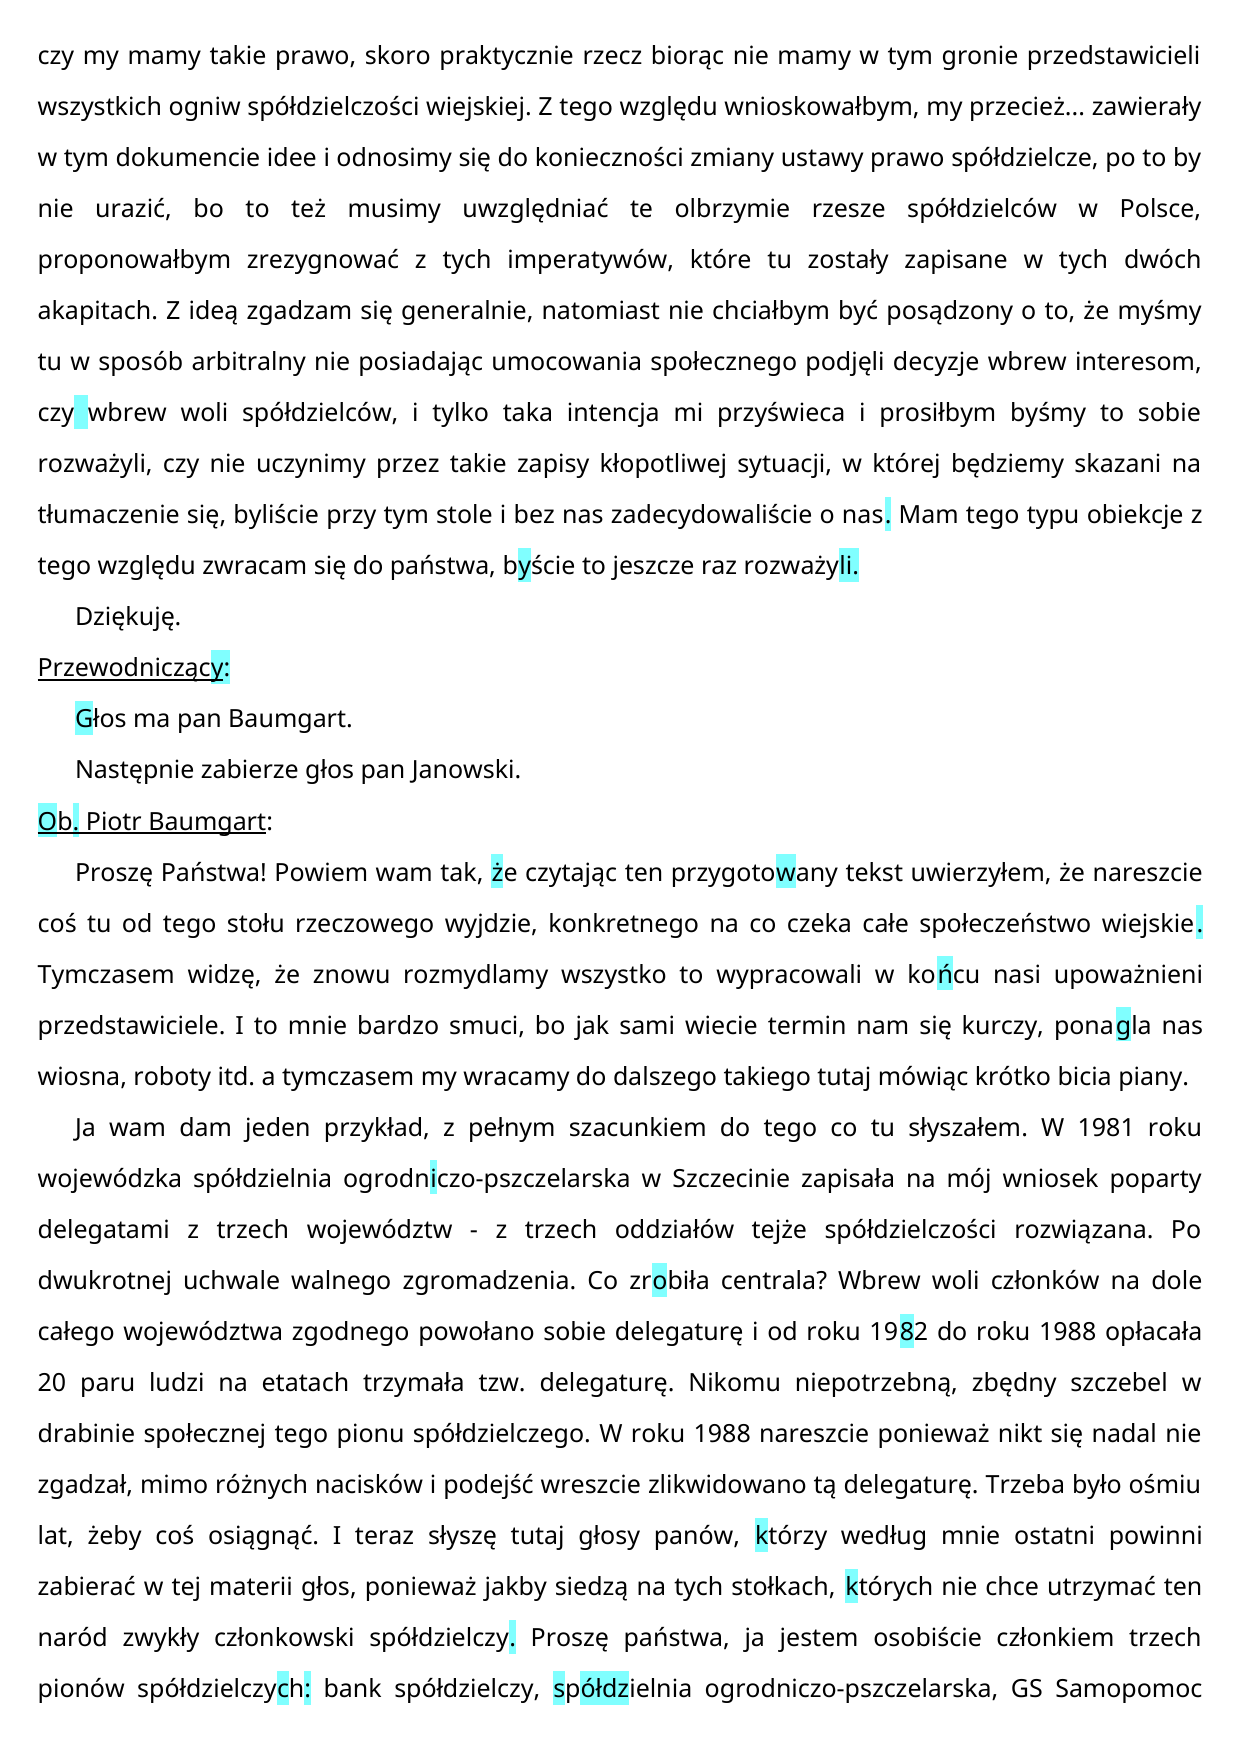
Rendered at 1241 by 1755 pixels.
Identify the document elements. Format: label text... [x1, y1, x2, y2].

text Ja wam dam jeden przykład, z pełnym szacunkiem do tego co tu słyszałem. W 1981 roku wojewódzka spółdzielnia ogrodniczo-pszczelarska w Szczecinie zapisała na mój wniosek poparty delegatami z trzech województw - z trzech oddziałów tejże spółdzielczości rozwiązana. Po dwukrotnej uchwale walnego zgromadzenia. Co zrobiła centrala? Wbrew woli członków na dole całego województwa zgodnego powołano sobie delegaturę i od roku 1982 do roku 1988 opłacała 20 paru ludzi na etatach trzymała tzw. delegaturę. Nikomu niepotrzebną, zbędny szczebel w drabinie społecznej tego pionu spółdzielczego. W roku 1988 nareszcie ponieważ nikt się nadal nie zgadzał, mimo różnych nacisków i podejść wreszcie zlikwidowano tą delegaturę. Trzeba było ośmiu lat, żeby coś osiągnąć. I teraz słyszę tutaj głosy panów, którzy według mnie ostatni powinni zabierać w tej materii głos, ponieważ jakby siedzą na tych stołkach, których nie chce utrzymać ten naród zwykły członkowski spółdzielczy. Proszę państwa, ja jestem osobiście członkiem trzech pionów spółdzielczych: bank spółdzielczy, spółdzielnia ogrodniczo-pszczelarska, GS Samopomoc [37, 1109, 1203, 1705]
text Głos ma pan Baumgart. [37, 701, 1203, 735]
text Następnie zabierze głos pan Janowski. [37, 752, 1203, 786]
text czy my mamy takie prawo, skoro praktycznie rzecz biorąc nie mamy w tym gronie przedstawicieli wszystkich ogniw spółdzielczości wiejskiej. Z tego względu wnioskowałbym, my przecież... zawierały w tym dokumencie idee i odnosimy się do konieczności zmiany ustawy prawo spółdzielcze, po to by nie urazić, bo to też musimy uwzględniać te olbrzymie rzesze spółdzielców w Polsce, proponowałbym zrezygnować z tych imperatywów, które tu zostały zapisane w tych dwóch akapitach. Z ideą zgadzam się generalnie, natomiast nie chciałbym być posądzony o to, że myśmy tu w sposób arbitralny nie posiadając umocowania społecznego podjęli decyzje wbrew interesom, czy wbrew woli spółdzielców, i tylko taka intencja mi przyświeca i prosiłbym byśmy to sobie rozważyli, czy nie uczynimy przez takie zapisy kłopotliwej sytuacji, w której będziemy skazani na tłumaczenie się, byliście przy tym stole i bez nas zadecydowaliście o nas. Mam tego typu obiekcje z tego względu zwracam się do państwa, byście to jeszcze raz rozważyli. [37, 37, 1203, 582]
text Ob. Piotr Baumgart: [37, 803, 1203, 837]
text Dziękuję. [37, 599, 1203, 633]
text Proszę Państwa! Powiem wam tak, że czytając ten przygotowany tekst uwierzyłem, że nareszcie coś tu od tego stołu rzeczowego wyjdzie, konkretnego na co czeka całe społeczeństwo wiejskie. Tymczasem widzę, że znowu rozmydlamy wszystko to wypracowali w końcu nasi upoważnieni przedstawiciele. I to mnie bardzo smuci, bo jak sami wiecie termin nam się kurczy, ponagla nas wiosna, roboty itd. a tymczasem my wracamy do dalszego takiego tutaj mówiąc krótko bicia piany. [37, 854, 1203, 1092]
text Przewodniczący: [37, 650, 1203, 684]
